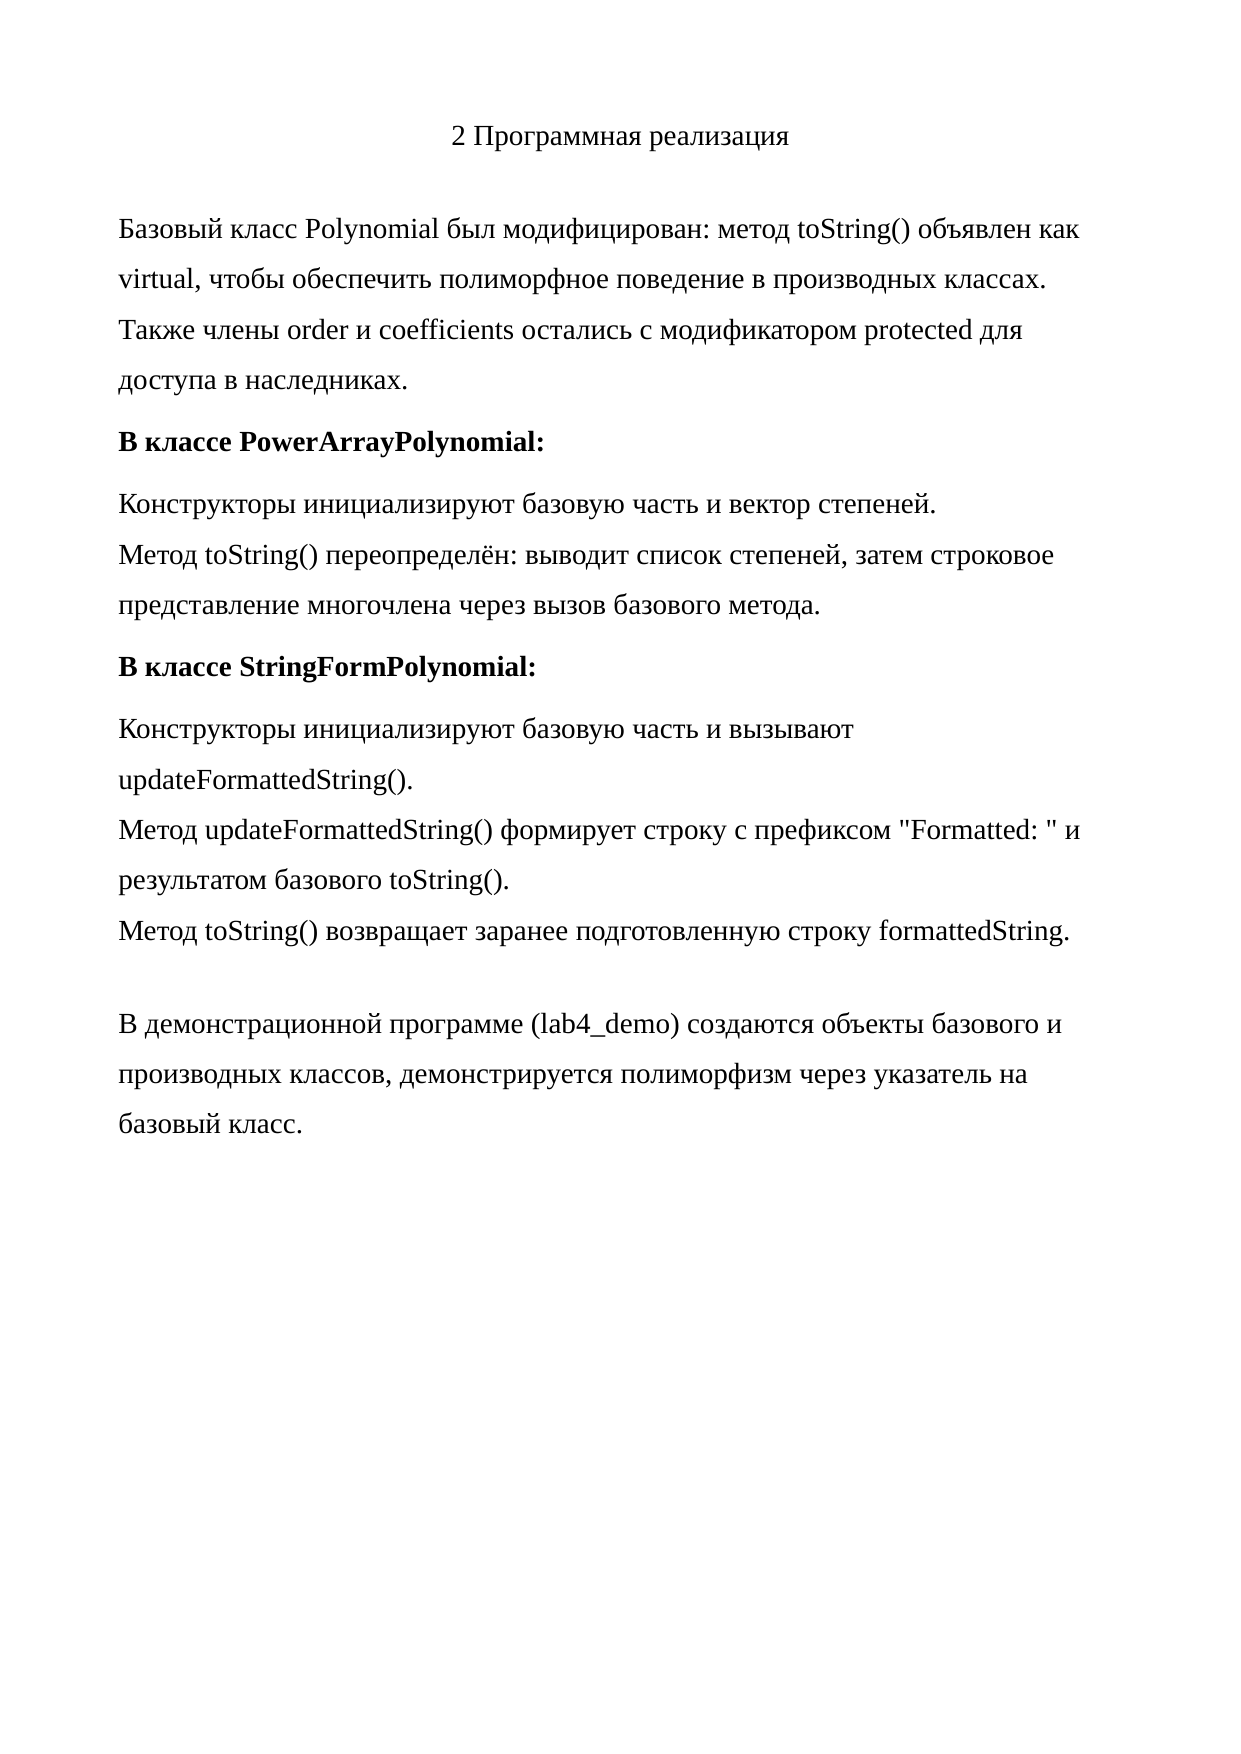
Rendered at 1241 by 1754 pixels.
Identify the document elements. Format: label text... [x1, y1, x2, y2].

text Базовый класс Polynomial был модифицирован: метод toString() объявлен как virtual, чтобы обеспечить полиморфное поведение в производных классах. Также члены order и coefficients остались с модификатором protected для доступа в наследниках. [118, 211, 1122, 396]
text Метод toString() переопределён: выводит список степеней, затем строковое представление многочлена через вызов базового метода. [118, 537, 1122, 621]
text В демонстрационной программе (lab4_demo) создаются объекты базового и производных классов, демонстрируется полиморфизм через указатель на базовый класс. [118, 1006, 1122, 1140]
text Конструкторы инициализируют базовую часть и вектор степеней. [118, 486, 1122, 520]
text В классе StringFormPolynomial: [118, 649, 1122, 683]
text Конструкторы инициализируют базовую часть и вызывают updateFormattedString(). [118, 711, 1122, 795]
text В классе PowerArrayPolynomial: [118, 424, 1122, 458]
text Метод toString() возвращает заранее подготовленную строку formattedString. [118, 913, 1122, 946]
text 2 Программная реализация [118, 118, 1122, 152]
text Метод updateFormattedString() формирует строку с префиксом "Formatted: " и результатом базового toString(). [118, 812, 1122, 896]
